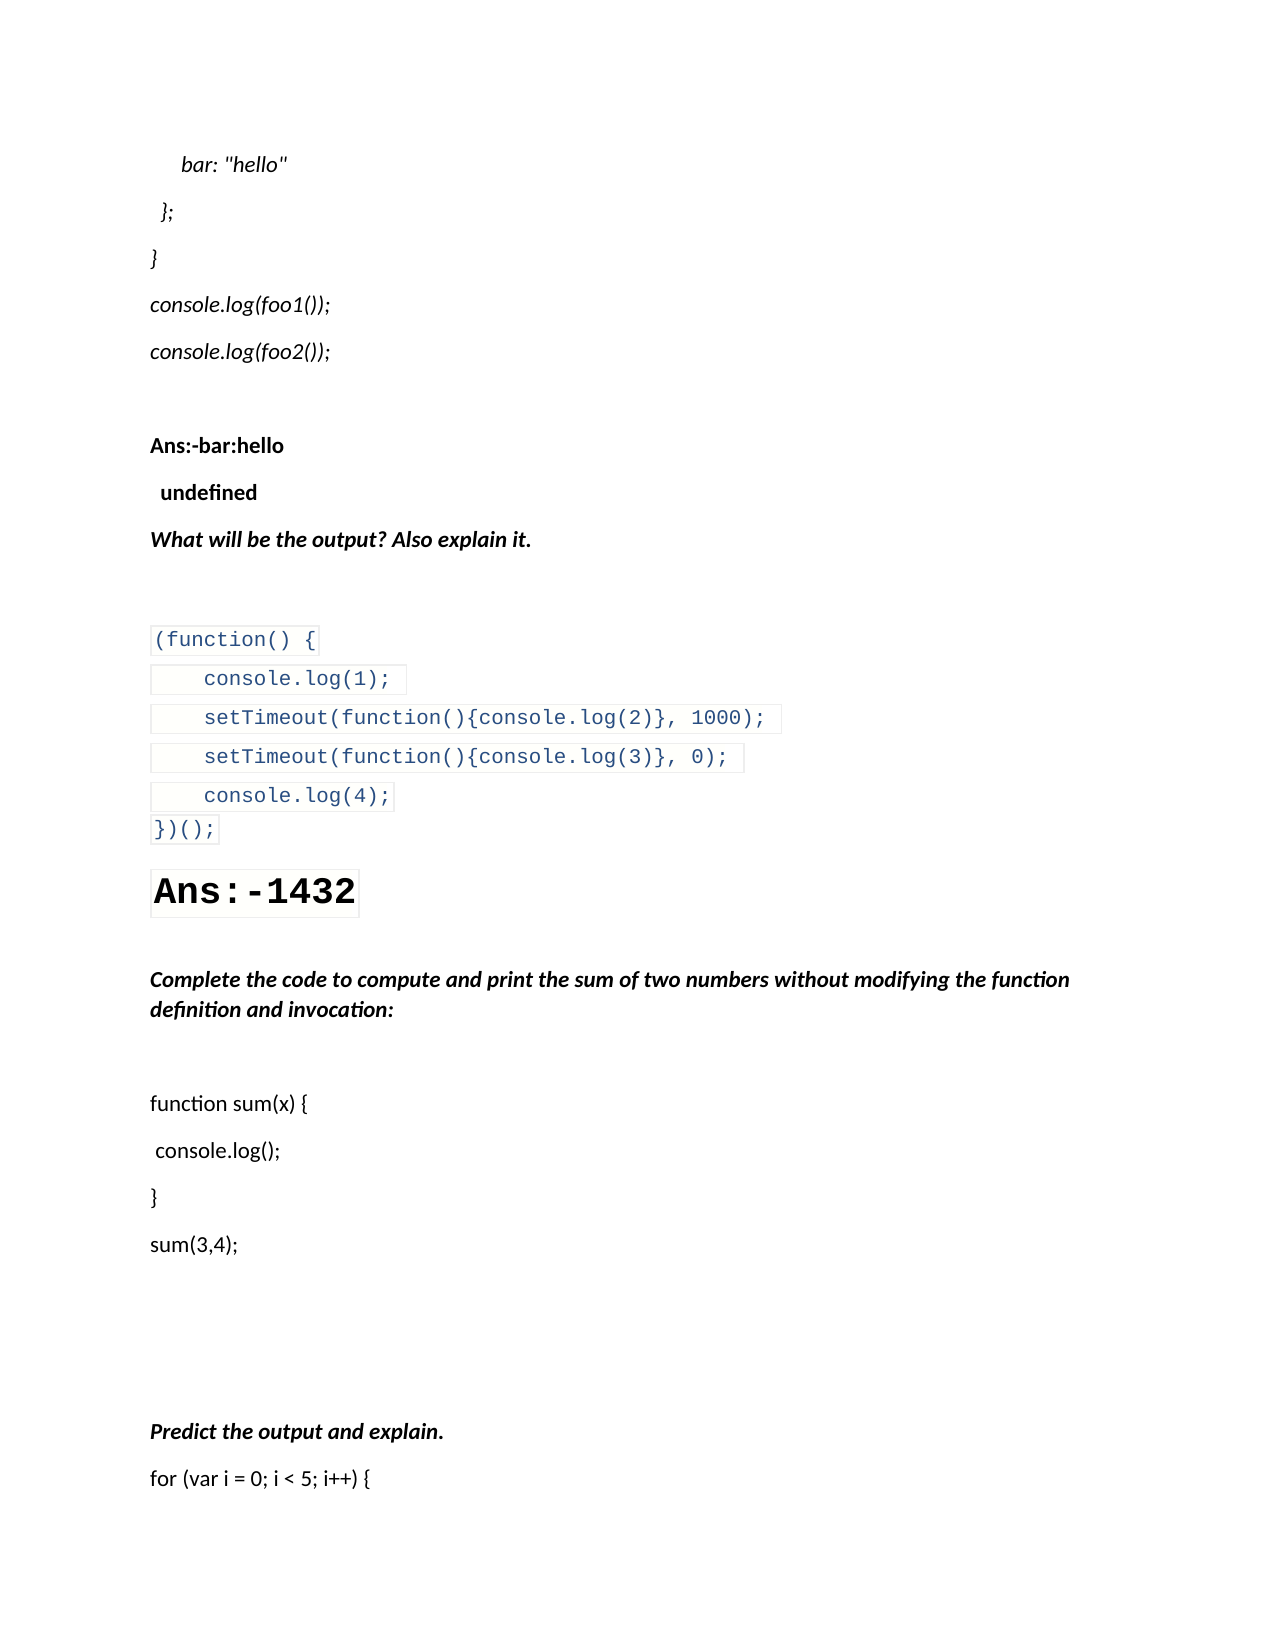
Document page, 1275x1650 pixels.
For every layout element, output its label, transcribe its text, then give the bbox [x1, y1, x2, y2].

text undefined [150, 478, 1125, 506]
text console.log(foo1()); [150, 291, 1125, 319]
text } [150, 244, 1125, 272]
text sum(3,4); [150, 1230, 1125, 1258]
text for (var i = 0; i < 5; i++) { [150, 1464, 1125, 1492]
text Ans:-bar:hello [150, 431, 1125, 459]
text [220, 814, 1125, 845]
text console.log(); [150, 1136, 1125, 1164]
text console.log(4); [150, 775, 1125, 812]
text } [150, 1183, 1125, 1211]
text Predict the output and explain. [150, 1417, 1125, 1445]
text console.log(foo2()); [150, 337, 1125, 366]
text function sum(x) { [150, 1089, 1125, 1117]
text setTimeout(function(){console.log(3)}, 0); [150, 736, 1125, 773]
text What will be the output? Also explain it. [150, 525, 1125, 553]
text }; [150, 197, 1125, 225]
text console.log(1); [150, 658, 1125, 695]
text bar: "hello" [150, 150, 1125, 178]
text [360, 869, 1125, 918]
text setTimeout(function(){console.log(2)}, 1000); [150, 697, 1125, 734]
text (function() { [150, 619, 1125, 656]
text })(); [152, 816, 218, 843]
text Complete the code to compute and print the sum of two numbers without modifying the function definition and invocation: [150, 965, 1125, 1023]
text Ans:-1432 [152, 870, 358, 917]
